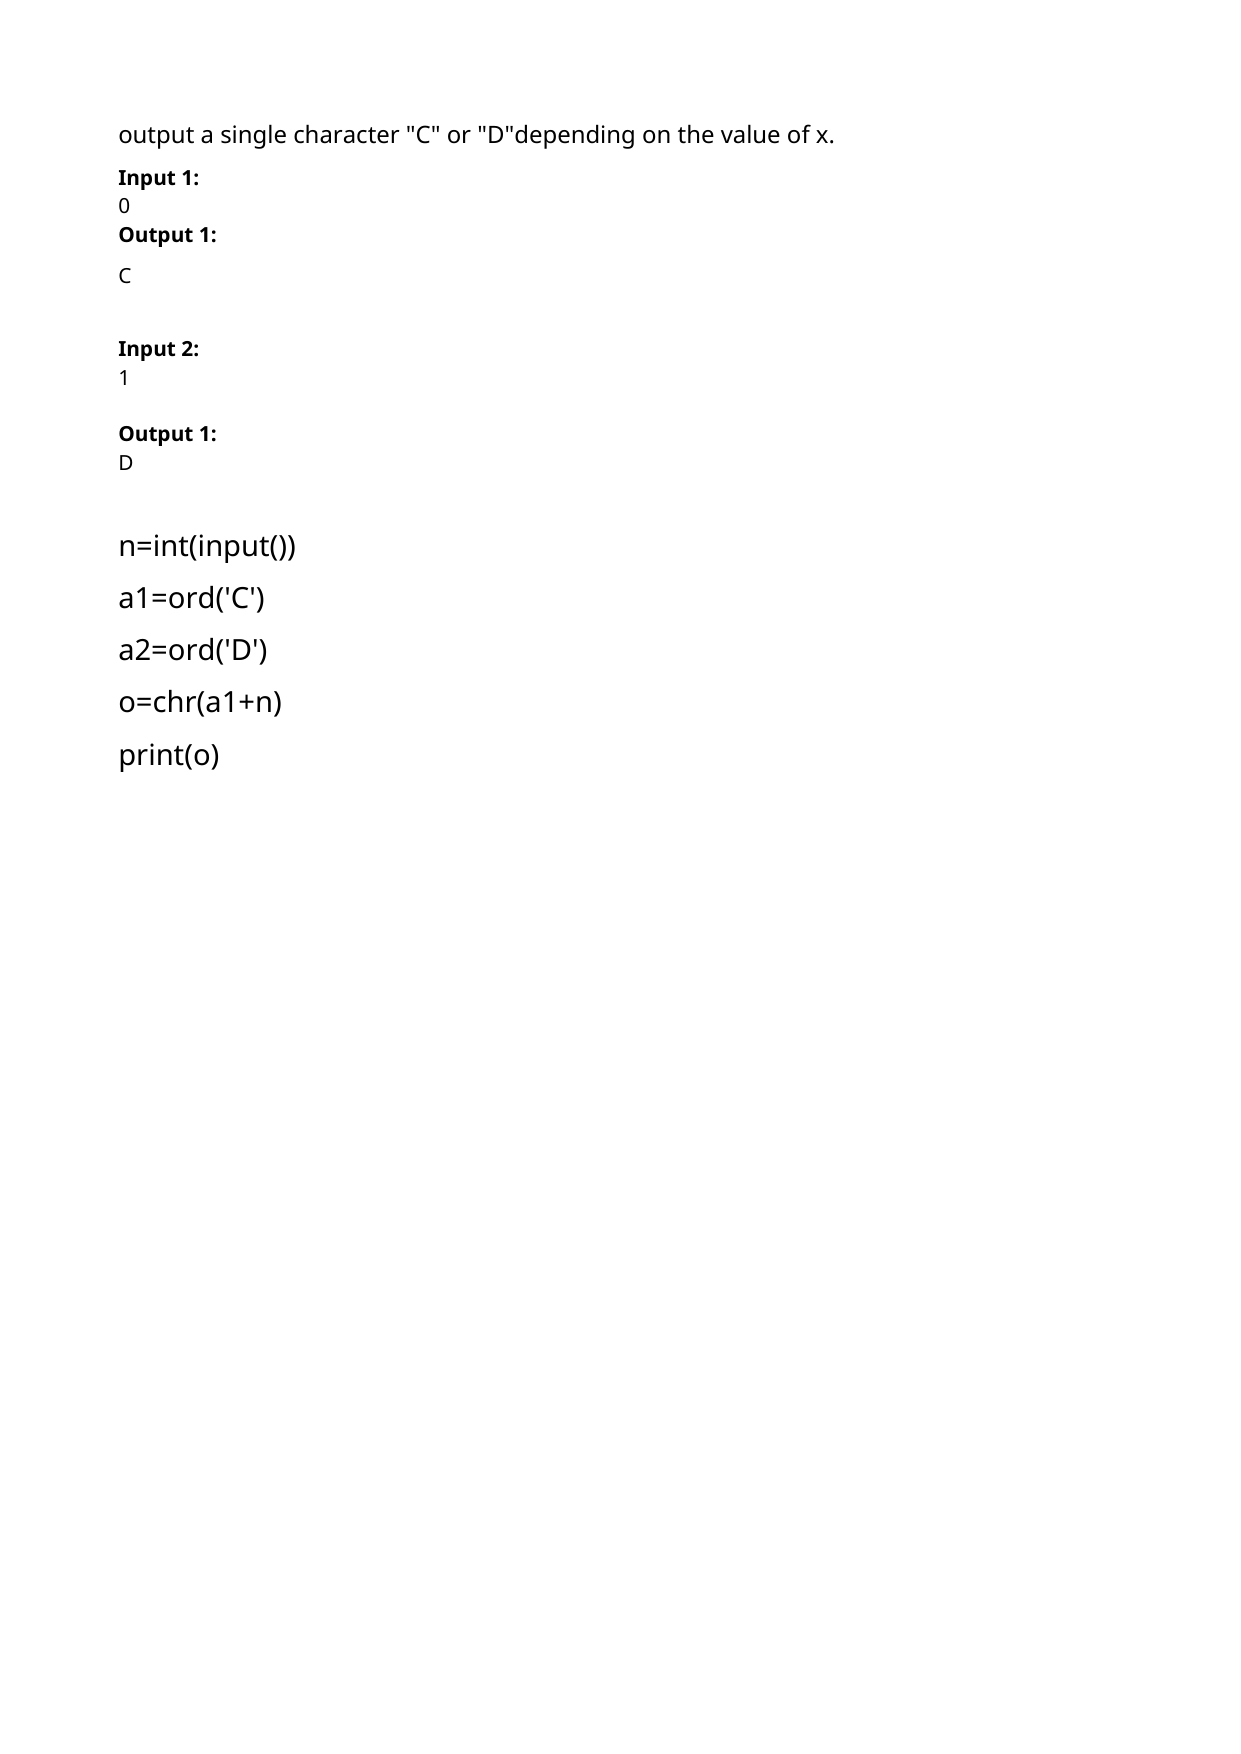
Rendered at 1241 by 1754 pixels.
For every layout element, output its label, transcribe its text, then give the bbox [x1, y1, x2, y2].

text C [118, 261, 1122, 289]
text 0 [118, 192, 1122, 220]
text 1 [118, 363, 1122, 391]
text output a single character "C" or "D"depending on the value of x. [118, 118, 1122, 151]
text Input 2: [118, 302, 1122, 363]
text D [118, 448, 1122, 476]
text o=chr(a1+n) [118, 682, 1122, 721]
text a1=ord('C') [118, 577, 1122, 617]
text a2=ord('D') [118, 629, 1122, 669]
text print(o) [118, 734, 1122, 774]
text Output 1: [118, 419, 1122, 448]
text n=int(input()) [118, 525, 1122, 565]
text Input 1: [118, 163, 1122, 192]
text Output 1: [118, 220, 1122, 248]
